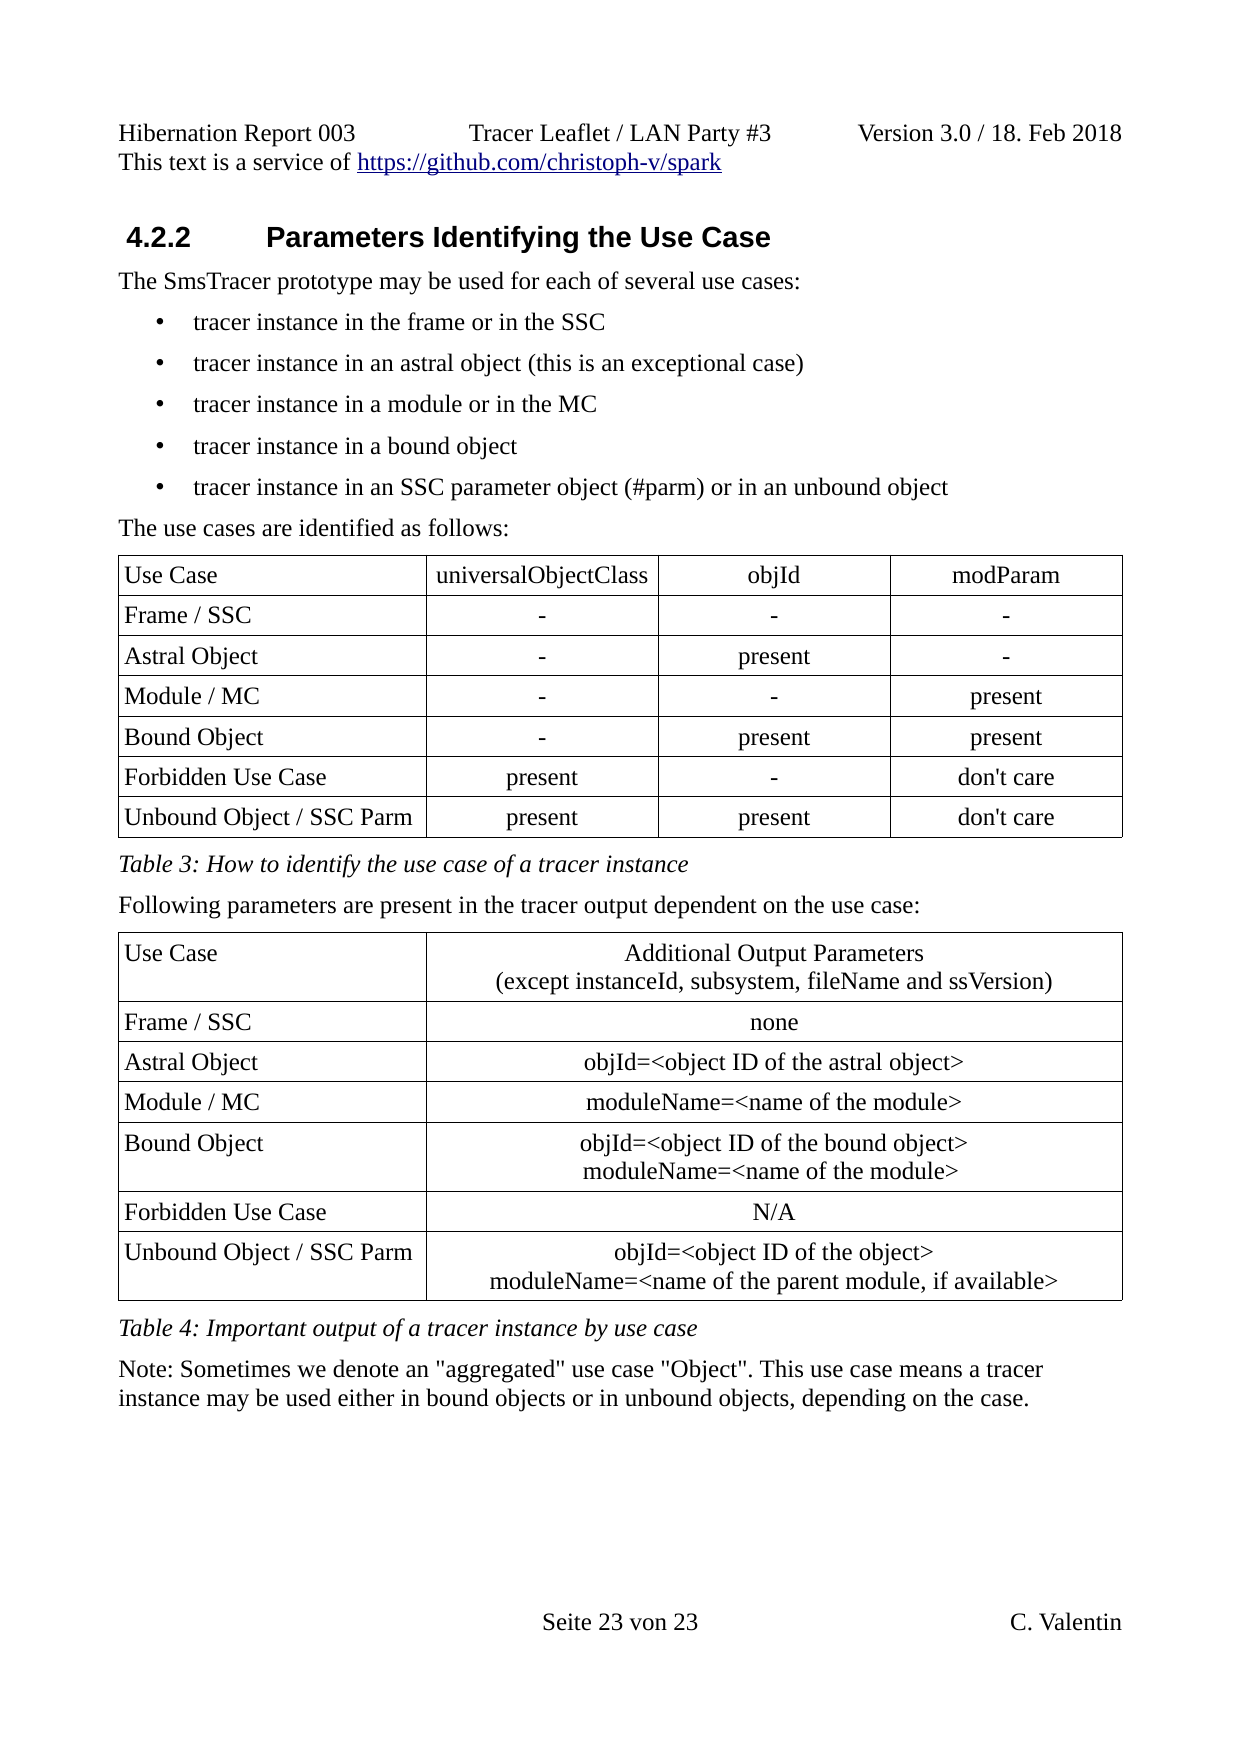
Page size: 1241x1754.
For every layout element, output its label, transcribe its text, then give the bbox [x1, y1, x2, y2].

table_cell Bound Object [119, 717, 426, 756]
text Table 3: How to identify the use case of a tracer instance [118, 849, 1122, 878]
table_cell present [891, 676, 1122, 716]
table_cell Astral Object [119, 636, 426, 675]
text Following parameters are present in the tracer output dependent on the use case: [118, 891, 1122, 919]
table_cell Forbidden Use Case [119, 757, 426, 796]
table_cell objId=<object ID of the astral object> [427, 1042, 1122, 1081]
table_cell Module / MC [119, 676, 426, 716]
text The use cases are identified as follows: [118, 513, 1122, 542]
table_cell present [659, 797, 890, 837]
table_header Use Case [119, 933, 426, 1001]
list tracer instance in an astral object (this is an exceptional case) [156, 348, 1122, 377]
table_cell present [659, 717, 890, 756]
table_header universalObjectClass [427, 556, 658, 595]
table_cell present [427, 797, 658, 837]
table_cell Frame / SSC [119, 596, 426, 635]
list tracer instance in a bound object [156, 431, 1122, 459]
text Table 4: Important output of a tracer instance by use case [118, 1313, 1122, 1342]
table_cell - [427, 717, 658, 756]
table_cell Astral Object [119, 1042, 426, 1081]
table_header modParam [891, 556, 1122, 595]
table_cell Unbound Object / SSC Parm [119, 797, 426, 837]
table_cell N/A [427, 1192, 1122, 1231]
table_cell objId=<object ID of the bound object> moduleName=<name of the module> [427, 1123, 1122, 1191]
subtitle Parameters Identifying the Use Case [118, 220, 1122, 253]
table_cell don't care [891, 757, 1122, 796]
text Note: Sometimes we denote an "aggregated" use case "Object". This use case means a tracer instance may be used either in bound objects or in unbound objects, depending on the case. [118, 1354, 1122, 1412]
table_cell - [891, 636, 1122, 675]
text The SmsTracer prototype may be used for each of several use cases: [118, 266, 1122, 294]
table_header Use Case [119, 556, 426, 595]
table_cell - [659, 596, 890, 635]
list tracer instance in an SSC parameter object (#parm) or in an unbound object [156, 472, 1122, 501]
list tracer instance in the frame or in the SSC [156, 307, 1122, 336]
table_cell objId=<object ID of the object> moduleName=<name of the parent module, if available> [427, 1232, 1122, 1300]
table_cell - [659, 676, 890, 716]
table_cell - [891, 596, 1122, 635]
table_cell - [659, 757, 890, 796]
table_cell Forbidden Use Case [119, 1192, 426, 1231]
table_cell present [427, 757, 658, 796]
table_cell Frame / SSC [119, 1002, 426, 1041]
table_cell - [427, 676, 658, 716]
table_header Additional Output Parameters (except instanceId, subsystem, fileName and ssVersion) [427, 933, 1122, 1001]
table_cell Module / MC [119, 1082, 426, 1122]
table_cell none [427, 1002, 1122, 1041]
table_cell - [427, 636, 658, 675]
table_cell don't care [891, 797, 1122, 837]
table_cell present [659, 636, 890, 675]
table_cell moduleName=<name of the module> [427, 1082, 1122, 1122]
list tracer instance in a module or in the MC [156, 389, 1122, 418]
table_cell Unbound Object / SSC Parm [119, 1232, 426, 1300]
table_header objId [659, 556, 890, 595]
table_cell - [427, 596, 658, 635]
table_cell present [891, 717, 1122, 756]
table_cell Bound Object [119, 1123, 426, 1191]
